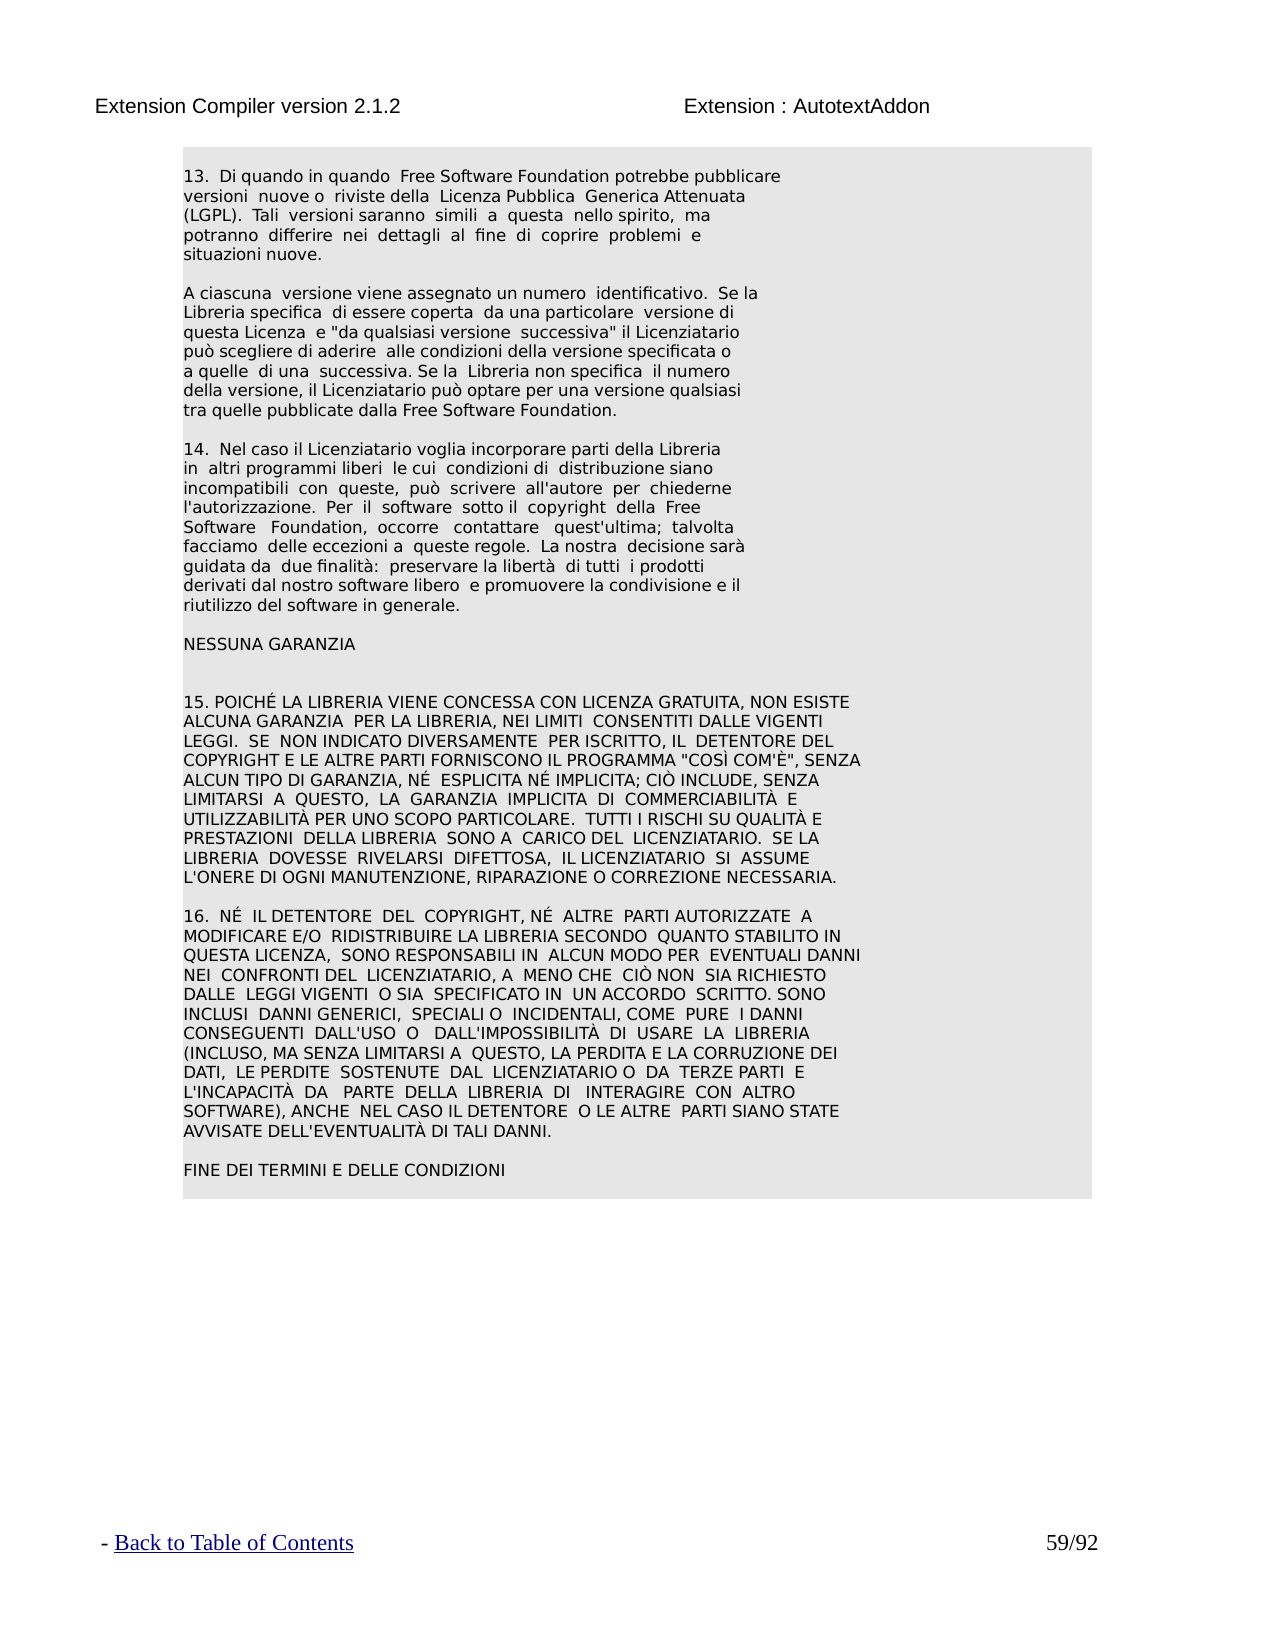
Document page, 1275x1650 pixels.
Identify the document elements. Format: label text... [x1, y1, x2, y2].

text 14. Nel caso il Licenziatario voglia incorporare parti della Libreria [183, 440, 1092, 459]
text tra quelle pubblicate dalla Free Software Foundation. [183, 401, 1092, 420]
text A ciascuna versione viene assegnato un numero identificativo. Se la [183, 284, 1092, 303]
text NEI CONFRONTI DEL LICENZIATARIO, A MENO CHE CIÒ NON SIA RICHIESTO [183, 966, 1092, 985]
text MODIFICARE E/O RIDISTRIBUIRE LA LIBRERIA SECONDO QUANTO STABILITO IN [183, 927, 1092, 946]
text versioni nuove o riviste della Licenza Pubblica Generica Attenuata [183, 186, 1092, 206]
text CONSEGUENTI DALL'USO O DALL'IMPOSSIBILITÀ DI USARE LA LIBRERIA [183, 1024, 1092, 1043]
text situazioni nuove. [183, 245, 1092, 264]
text LIBRERIA DOVESSE RIVELARSI DIFETTOSA, IL LICENZIATARIO SI ASSUME [183, 849, 1092, 868]
text questa Licenza e "da qualsiasi versione successiva" il Licenziatario [183, 323, 1092, 342]
text può scegliere di aderire alle condizioni della versione specificata o [183, 342, 1092, 362]
text LEGGI. SE NON INDICATO DIVERSAMENTE PER ISCRITTO, IL DETENTORE DEL [183, 732, 1092, 751]
text LIMITARSI A QUESTO, LA GARANZIA IMPLICITA DI COMMERCIABILITÀ E [183, 790, 1092, 810]
text UTILIZZABILITÀ PER UNO SCOPO PARTICOLARE. TUTTI I RISCHI SU QUALITÀ E [183, 810, 1092, 829]
text della versione, il Licenziatario può optare per una versione qualsiasi [183, 381, 1092, 401]
text incompatibili con queste, può scrivere all'autore per chiederne [183, 479, 1092, 498]
text Libreria specifica di essere coperta da una particolare versione di [183, 303, 1092, 323]
text L'INCAPACITÀ DA PARTE DELLA LIBRERIA DI INTERAGIRE CON ALTRO [183, 1082, 1092, 1102]
text FINE DEI TERMINI E DELLE CONDIZIONI [183, 1160, 1092, 1180]
text (LGPL). Tali versioni saranno simili a questa nello spirito, ma [183, 206, 1092, 225]
text potranno differire nei dettagli al fine di coprire problemi e [183, 225, 1092, 245]
text PRESTAZIONI DELLA LIBRERIA SONO A CARICO DEL LICENZIATARIO. SE LA [183, 829, 1092, 849]
text 16. NÉ IL DETENTORE DEL COPYRIGHT, NÉ ALTRE PARTI AUTORIZZATE A [183, 907, 1092, 927]
text COPYRIGHT E LE ALTRE PARTI FORNISCONO IL PROGRAMMA "COSÌ COM'È", SENZA [183, 751, 1092, 771]
text SOFTWARE), ANCHE NEL CASO IL DETENTORE O LE ALTRE PARTI SIANO STATE [183, 1102, 1092, 1121]
text l'autorizzazione. Per il software sotto il copyright della Free [183, 498, 1092, 518]
text AVVISATE DELL'EVENTUALITÀ DI TALI DANNI. [183, 1121, 1092, 1141]
text INCLUSI DANNI GENERICI, SPECIALI O INCIDENTALI, COME PURE I DANNI [183, 1004, 1092, 1024]
text QUESTA LICENZA, SONO RESPONSABILI IN ALCUN MODO PER EVENTUALI DANNI [183, 946, 1092, 966]
text L'ONERE DI OGNI MANUTENZIONE, RIPARAZIONE O CORREZIONE NECESSARIA. [183, 868, 1092, 888]
text Software Foundation, occorre contattare quest'ultima; talvolta [183, 518, 1092, 537]
text DALLE LEGGI VIGENTI O SIA SPECIFICATO IN UN ACCORDO SCRITTO. SONO [183, 985, 1092, 1004]
text NESSUNA GARANZIA [183, 634, 1092, 654]
text riutilizzo del software in generale. [183, 596, 1092, 615]
text guidata da due finalità: preservare la libertà di tutti i prodotti [183, 557, 1092, 576]
text ALCUNA GARANZIA PER LA LIBRERIA, NEI LIMITI CONSENTITI DALLE VIGENTI [183, 712, 1092, 732]
text a quelle di una successiva. Se la Libreria non specifica il numero [183, 362, 1092, 381]
text 15. POICHÉ LA LIBRERIA VIENE CONCESSA CON LICENZA GRATUITA, NON ESISTE [183, 693, 1092, 712]
text ALCUN TIPO DI GARANZIA, NÉ ESPLICITA NÉ IMPLICITA; CIÒ INCLUDE, SENZA [183, 771, 1092, 790]
text (INCLUSO, MA SENZA LIMITARSI A QUESTO, LA PERDITA E LA CORRUZIONE DEI [183, 1043, 1092, 1063]
text facciamo delle eccezioni a queste regole. La nostra decisione sarà [183, 537, 1092, 557]
text 13. Di quando in quando Free Software Foundation potrebbe pubblicare [183, 167, 1092, 186]
text derivati dal nostro software libero e promuovere la condivisione e il [183, 576, 1092, 596]
text DATI, LE PERDITE SOSTENUTE DAL LICENZIATARIO O DA TERZE PARTI E [183, 1063, 1092, 1082]
text in altri programmi liberi le cui condizioni di distribuzione siano [183, 459, 1092, 479]
